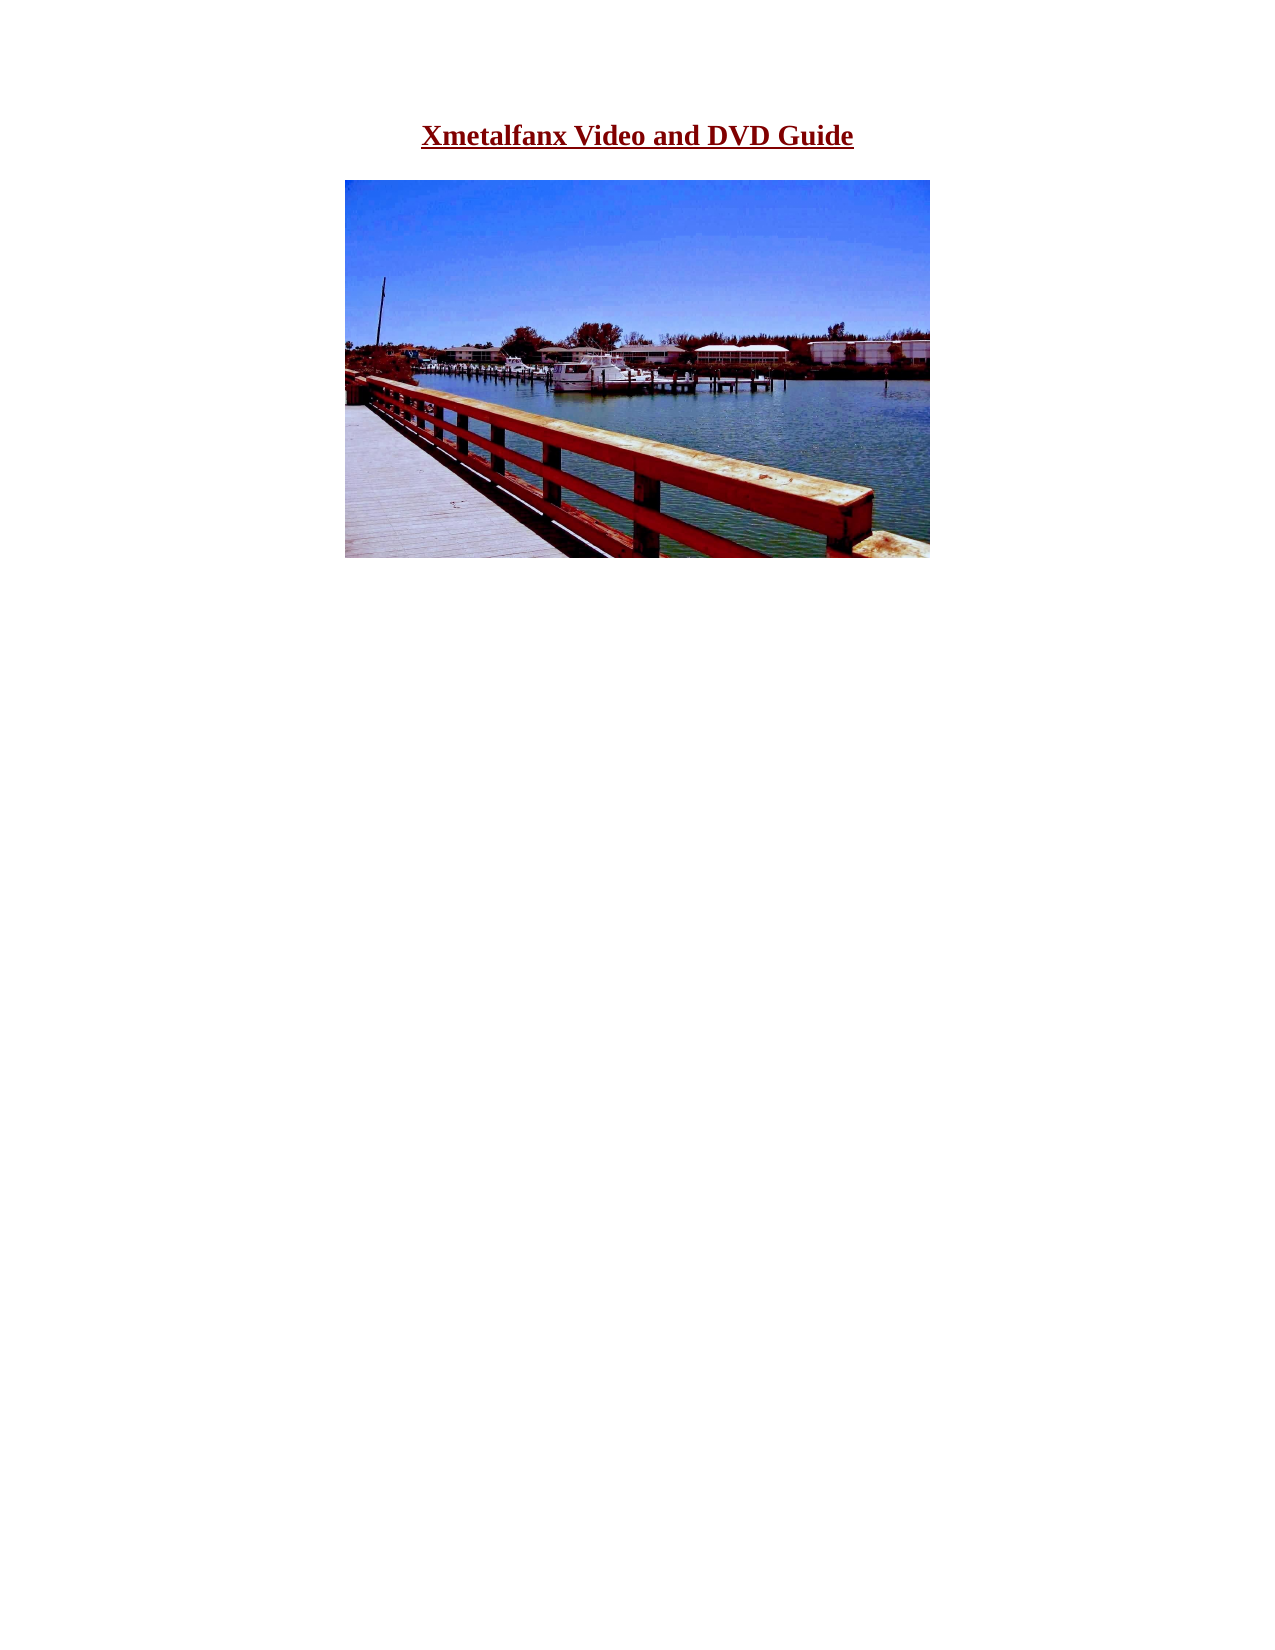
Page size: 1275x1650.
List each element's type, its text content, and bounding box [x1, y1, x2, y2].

picture [345, 180, 930, 558]
text Xmetalfanx Video and DVD Guide [118, 118, 1157, 152]
